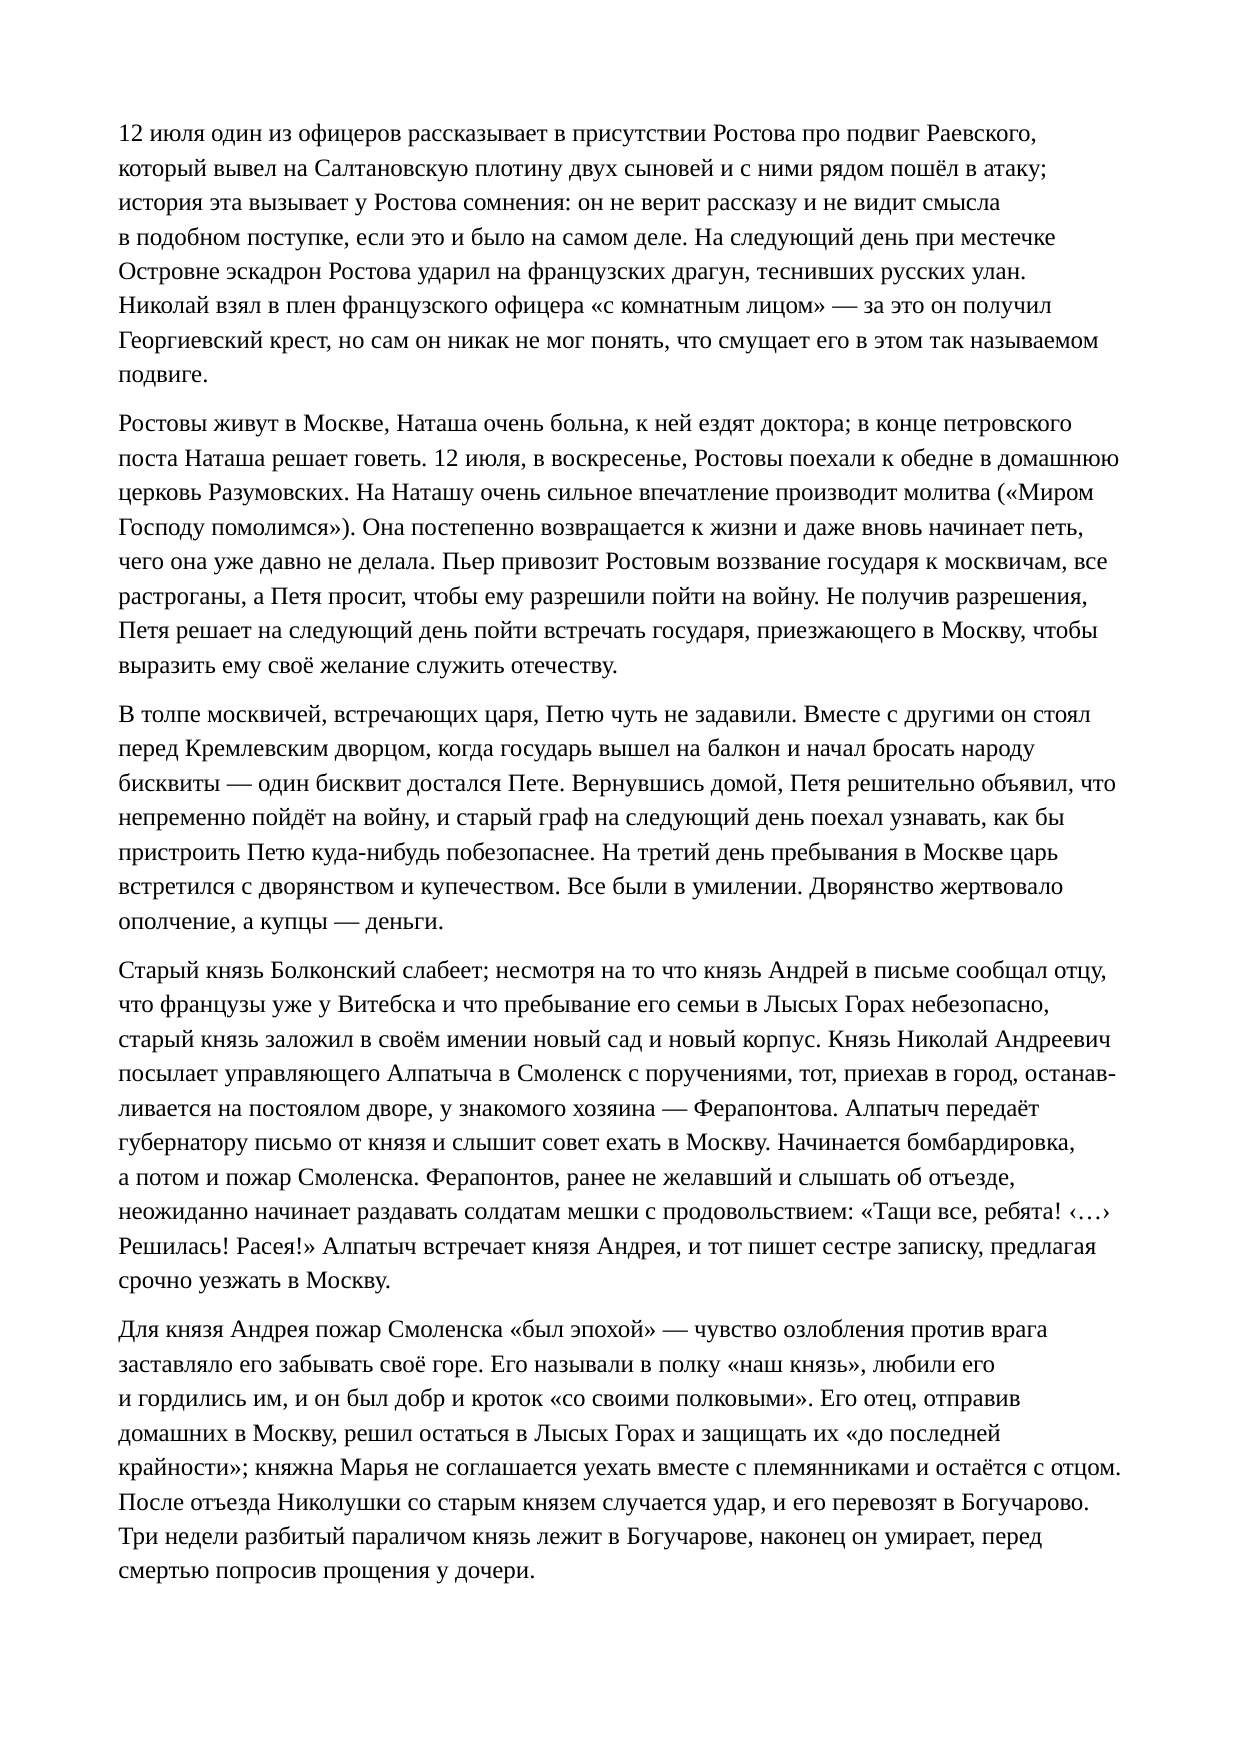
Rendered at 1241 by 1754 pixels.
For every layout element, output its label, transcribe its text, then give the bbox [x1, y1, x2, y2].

text В толпе москвичей, встречающих царя, Петю чуть не задавили. Вместе с другими он стоял перед Кремлевским дворцом, когда государь вышел на балкон и начал бросать народу бисквиты — один бисквит достался Пете. Вернувшись домой, Петя решительно объявил, что непременно пойдёт на войну, и старый граф на следующий день поехал узнавать, как бы пристроить Петю куда-нибудь побезопаснее. На третий день пребывания в Москве царь встретился с дворянством и купечеством. Все были в умилении. Дворянство жертвовало ополчение, а купцы — деньги. [118, 699, 1122, 934]
text Ростовы живут в Москве, Наташа очень больна, к ней ездят доктора; в конце петровского поста Наташа решает говеть. 12 июля, в воскресенье, Ростовы поехали к обедне в домашнюю церковь Разумовских. На Наташу очень сильное впечатление производит молитва («Миром Господу помолимся»). Она постепенно возвращается к жизни и даже вновь начинает петь, чего она уже давно не делала. Пьер привозит Ростовым воззвание государя к москвичам, все растроганы, а Петя просит, чтобы ему разрешили пойти на войну. Не получив разрешения, Петя решает на следующий день пойти встречать государя, приезжающего в Москву, чтобы выразить ему своё желание служить отечеству. [118, 408, 1122, 679]
text Для князя Андрея пожар Смоленска «был эпохой» — чувство озлобления против врага заставляло его забывать своё горе. Его называли в полку «наш князь», любили его и гордились им, и он был добр и кроток «со своими полковыми». Его отец, отправив домашних в Москву, решил остаться в Лысых Горах и защищать их «до последней крайности»; княжна Марья не соглашается уехать вместе с племянниками и остаётся с отцом. После отъезда Николушки со старым князем случается удар, и его перевозят в Богучарово. Три недели разбитый параличом князь лежит в Богучарове, наконец он умирает, перед смертью попросив прощения у дочери. [118, 1314, 1122, 1584]
text Старый князь Болконский слабеет; несмотря на то что князь Андрей в письме сообщал отцу, что французы уже у Витебска и что пребывание его семьи в Лысых Горах небезопасно, старый князь заложил в своём имении новый сад и новый корпус. Князь Николай Андреевич посылает управляющего Алпатыча в Смоленск с поручениями, тот, приехав в город, останав­ливается на постоялом дворе, у знакомого хозяина — Ферапонтова. Алпатыч передаёт губернатору письмо от князя и слышит совет ехать в Москву. Начинается бомбардировка, а потом и пожар Смоленска. Ферапонтов, ранее не желавший и слышать об отъезде, неожиданно начинает раздавать солдатам мешки с продовольствием: «Тащи все, ребята! ‹…› Решилась! Расея!» Алпатыч встречает князя Андрея, и тот пишет сестре записку, предлагая срочно уезжать в Москву. [118, 955, 1122, 1294]
text 12 июля один из офицеров рассказывает в присутствии Ростова про подвиг Раевского, который вывел на Салтановскую плотину двух сыновей и с ними рядом пошёл в атаку; история эта вызывает у Ростова сомнения: он не верит рассказу и не видит смысла в подобном поступке, если это и было на самом деле. На следующий день при местечке Островне эскадрон Ростова ударил на французских драгун, теснивших русских улан. Николай взял в плен французского офицера «с комнатным лицом» — за это он получил Георгиевский крест, но сам он никак не мог понять, что смущает его в этом так называемом подвиге. [118, 118, 1122, 388]
